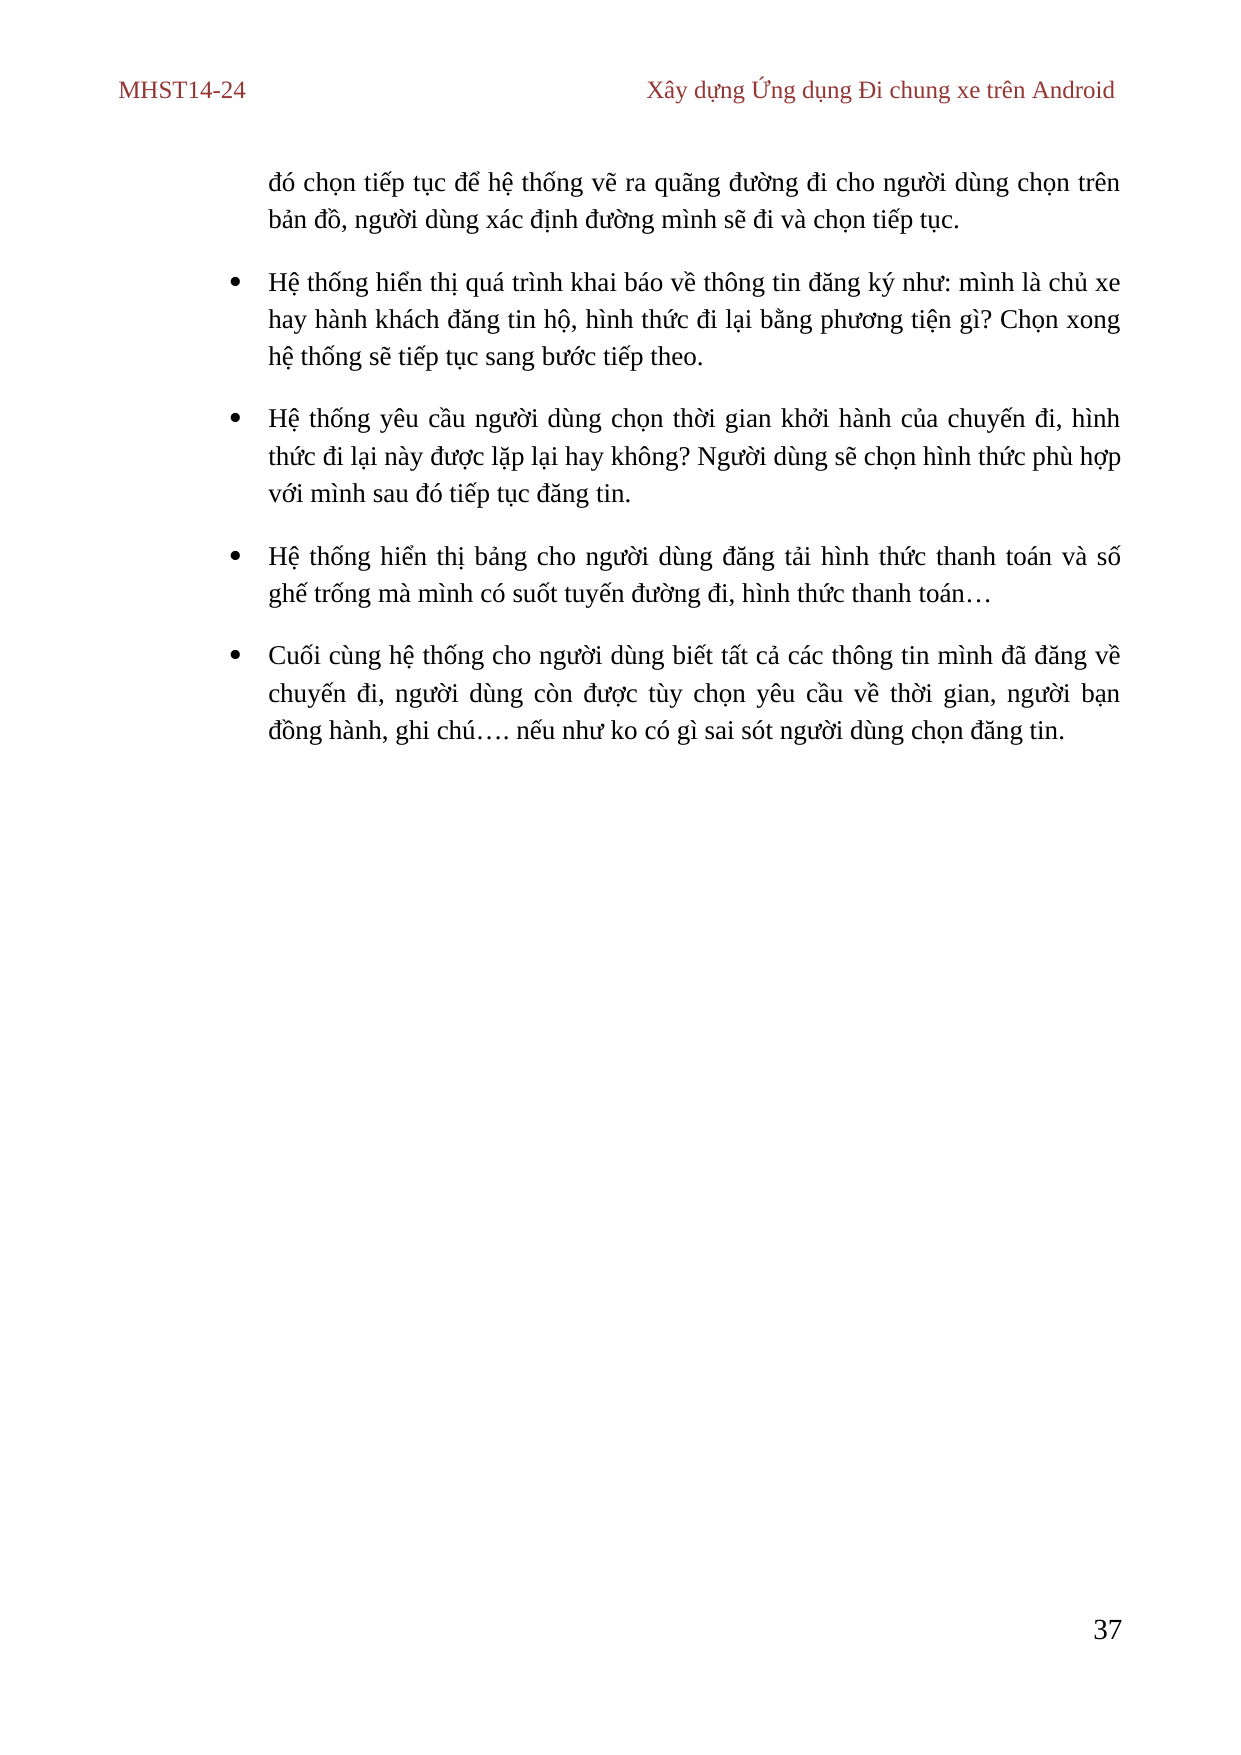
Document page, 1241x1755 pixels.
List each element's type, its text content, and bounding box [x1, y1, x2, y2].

list Cuối cùng hệ thống cho người dùng biết tất cả các thông tin mình đã đăng về chuyến đi, người dùng còn được tùy chọn yêu cầu về thời gian, người bạn đồng hành, ghi chú…. nếu như ko có gì sai sót người dùng chọn đăng tin. [231, 639, 1122, 745]
list Hệ thống hiển thị quá trình khai báo về thông tin đăng ký như: mình là chủ xe hay hành khách đăng tin hộ, hình thức đi lại bằng phương tiện gì? Chọn xong hệ thống sẽ tiếp tục sang bước tiếp theo. [231, 266, 1122, 371]
list đó chọn tiếp tục để hệ thống vẽ ra quãng đường đi cho người dùng chọn trên bản đồ, người dùng xác định đường mình sẽ đi và chọn tiếp tục. [231, 166, 1122, 234]
list Hệ thống hiển thị bảng cho người dùng đăng tải hình thức thanh toán và số ghế trống mà mình có suốt tuyến đường đi, hình thức thanh toán… [231, 539, 1122, 608]
list Hệ thống yêu cầu người dùng chọn thời gian khởi hành của chuyến đi, hình thức đi lại này được lặp lại hay không? Người dùng sẽ chọn hình thức phù hợp với mình sau đó tiếp tục đăng tin. [231, 403, 1122, 508]
